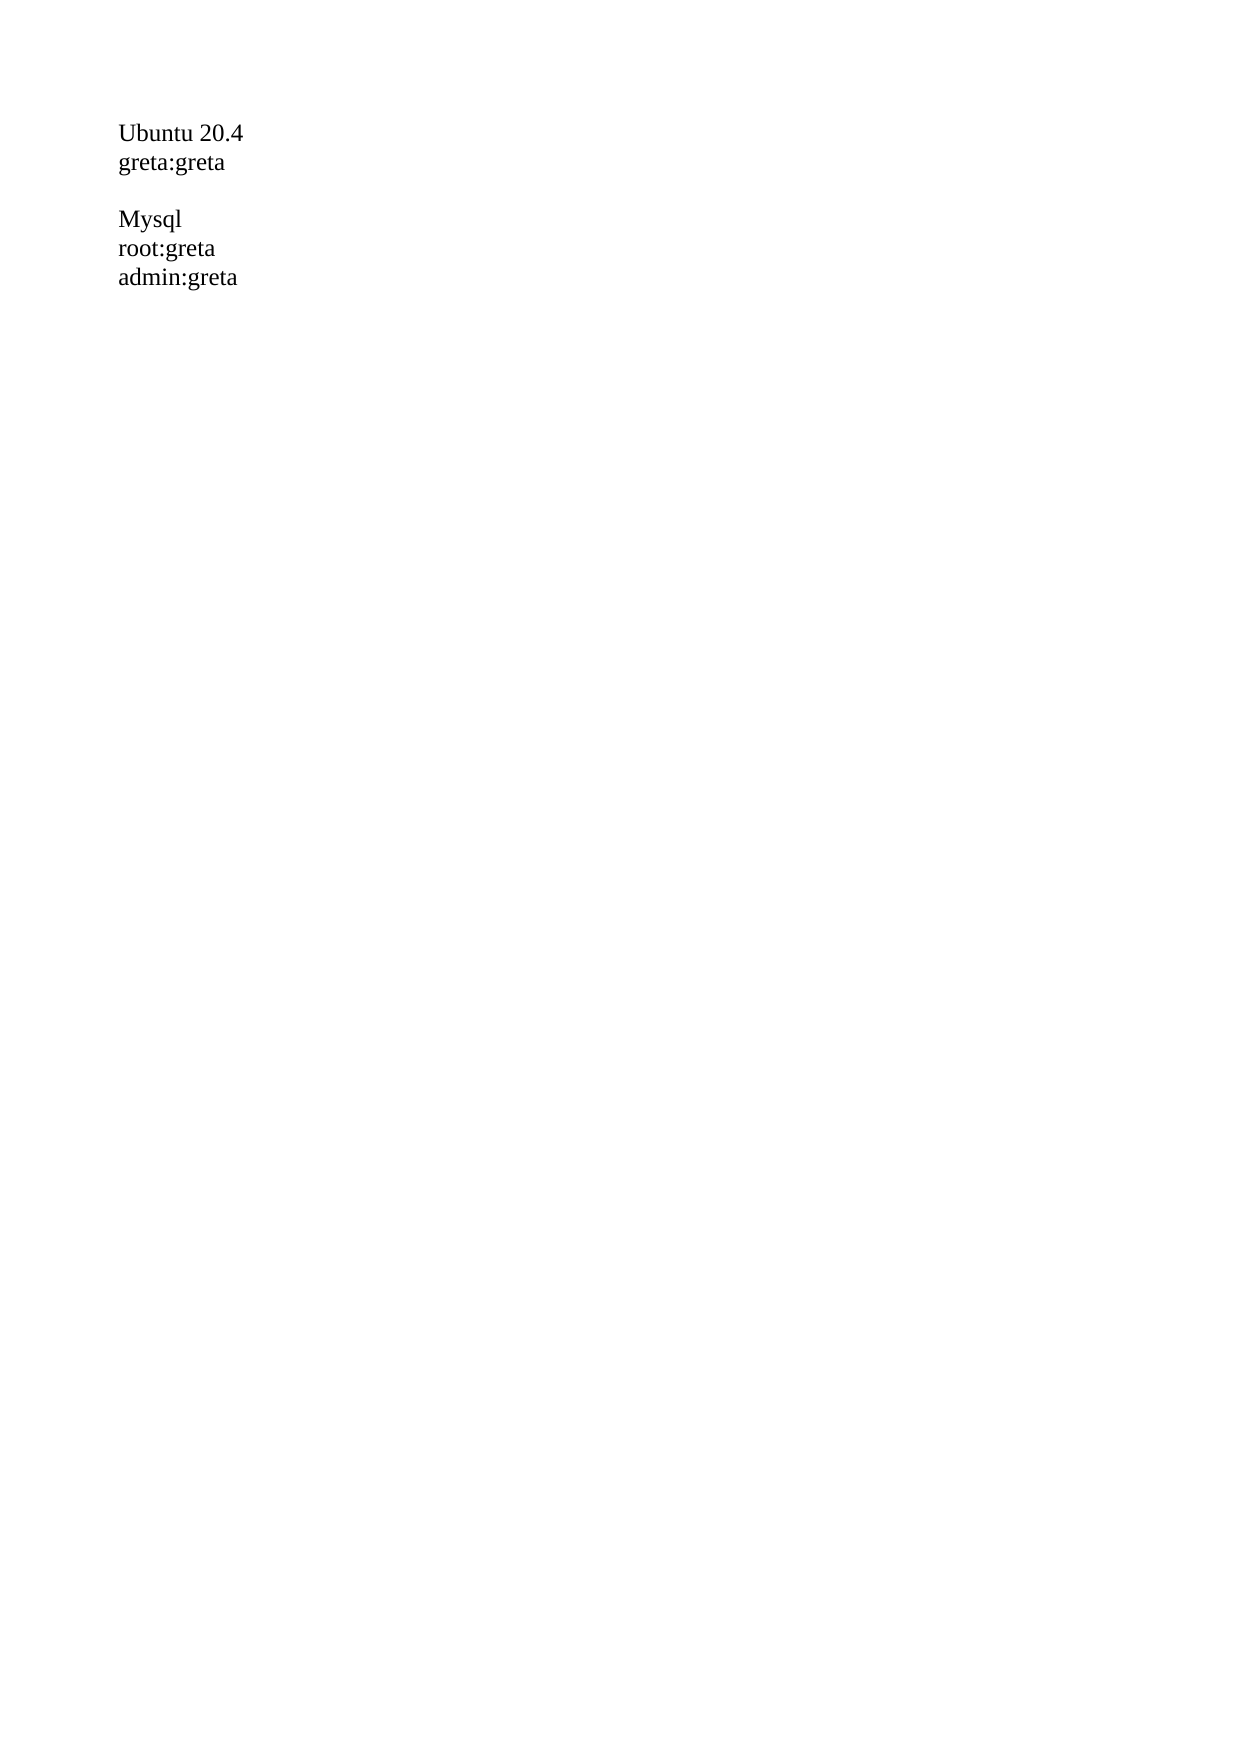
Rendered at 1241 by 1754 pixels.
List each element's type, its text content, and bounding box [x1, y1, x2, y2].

text Ubuntu 20.4 [118, 118, 1122, 147]
text admin:greta [118, 262, 1122, 291]
text Mysql [118, 204, 1122, 233]
text greta:greta [118, 147, 1122, 176]
text root:greta [118, 233, 1122, 262]
